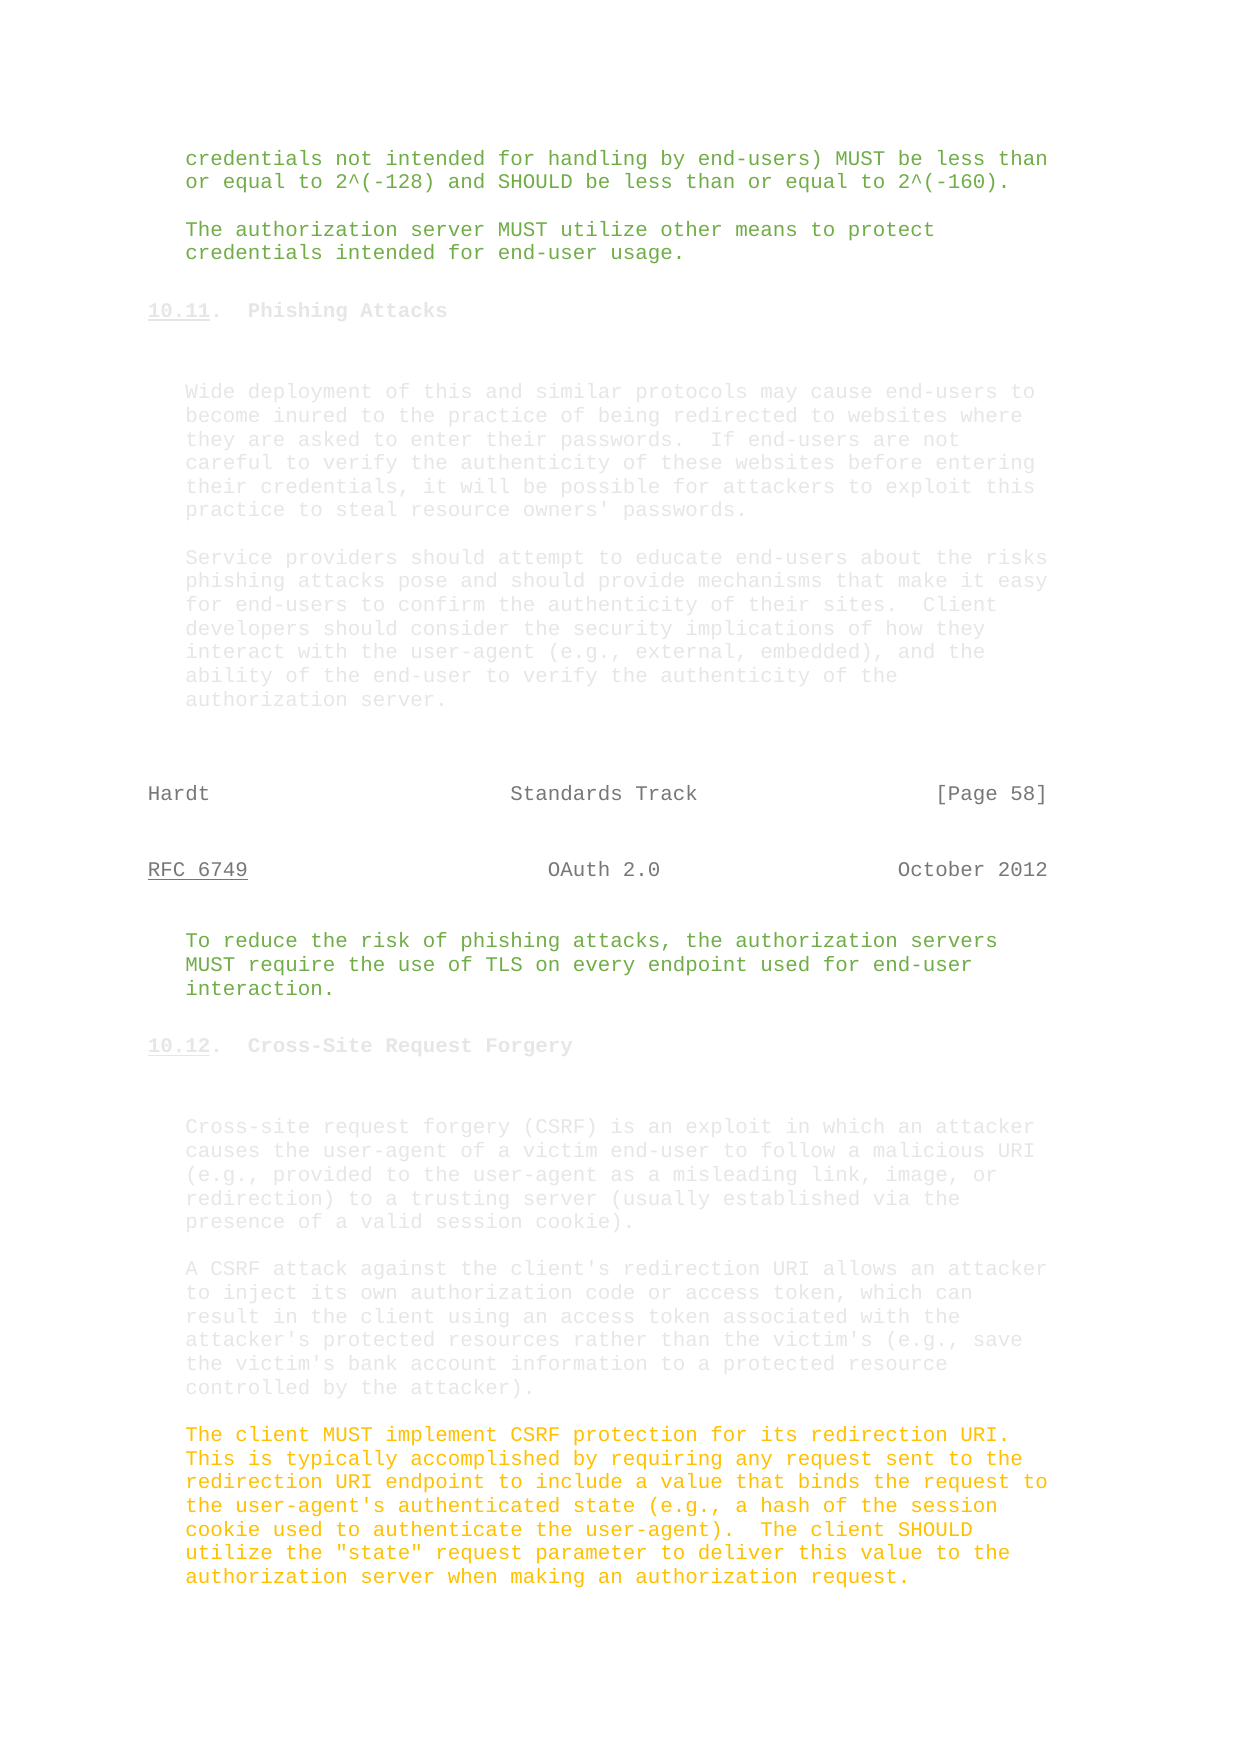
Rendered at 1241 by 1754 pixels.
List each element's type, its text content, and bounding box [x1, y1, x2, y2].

text 10.12. Cross-Site Request Forgery [148, 1035, 1093, 1059]
text for end-users to confirm the authenticity of their sites. Client [148, 594, 1093, 618]
text become inured to the practice of being redirected to websites where [148, 405, 1093, 428]
text cookie used to authenticate the user-agent). The client SHOULD [148, 1518, 1093, 1542]
text interact with the user-agent (e.g., external, embedded), and the [148, 641, 1093, 665]
text (e.g., provided to the user-agent as a misleading link, image, or [148, 1164, 1093, 1187]
text or equal to 2^(-128) and SHOULD be less than or equal to 2^(-160). [148, 171, 1093, 195]
text ability of the end-user to verify the authenticity of the [148, 665, 1093, 689]
text credentials not intended for handling by end-users) MUST be less than [148, 148, 1093, 171]
text careful to verify the authenticity of these websites before entering [148, 452, 1093, 476]
text presence of a valid session cookie). [148, 1211, 1093, 1235]
text The client MUST implement CSRF protection for its redirection URI. [148, 1424, 1093, 1448]
text This is typically accomplished by requiring any request sent to the [148, 1448, 1093, 1471]
text practice to steal resource owners' passwords. [148, 499, 1093, 523]
text controlled by the attacker). [148, 1377, 1093, 1400]
text Hardt Standards Track [Page 58] [148, 783, 1093, 807]
text causes the user-agent of a victim end-user to follow a malicious URI [148, 1140, 1093, 1164]
text result in the client using an access token associated with the [148, 1306, 1093, 1329]
text Cross-site request forgery (CSRF) is an exploit in which an attacker [148, 1117, 1093, 1140]
text credentials intended for end-user usage. [148, 242, 1093, 266]
text the user-agent's authenticated state (e.g., a hash of the session [148, 1495, 1093, 1518]
text The authorization server MUST utilize other means to protect [148, 218, 1093, 242]
text utilize the "state" request parameter to deliver this value to the [148, 1542, 1093, 1566]
text authorization server when making an authorization request. [148, 1566, 1093, 1589]
text phishing attacks pose and should provide mechanisms that make it easy [148, 570, 1093, 594]
text they are asked to enter their passwords. If end-users are not [148, 428, 1093, 452]
text RFC 6749 OAuth 2.0 October 2012 [148, 859, 1093, 883]
text attacker's protected resources rather than the victim's (e.g., save [148, 1329, 1093, 1353]
text authorization server. [148, 689, 1093, 712]
text MUST require the use of TLS on every endpoint used for end-user [148, 954, 1093, 977]
text to inject its own authorization code or access token, which can [148, 1282, 1093, 1306]
text 10.11. Phishing Attacks [148, 300, 1093, 323]
text A CSRF attack against the client's redirection URI allows an attacker [148, 1258, 1093, 1282]
text redirection) to a trusting server (usually established via the [148, 1187, 1093, 1211]
text Service providers should attempt to educate end-users about the risks [148, 547, 1093, 570]
text Wide deployment of this and similar protocols may cause end-users to [148, 381, 1093, 405]
text the victim's bank account information to a protected resource [148, 1353, 1093, 1377]
text developers should consider the security implications of how they [148, 618, 1093, 641]
text redirection URI endpoint to include a value that binds the request to [148, 1471, 1093, 1495]
text interaction. [148, 977, 1093, 1001]
text their credentials, it will be possible for attackers to exploit this [148, 476, 1093, 499]
text To reduce the risk of phishing attacks, the authorization servers [148, 930, 1093, 954]
